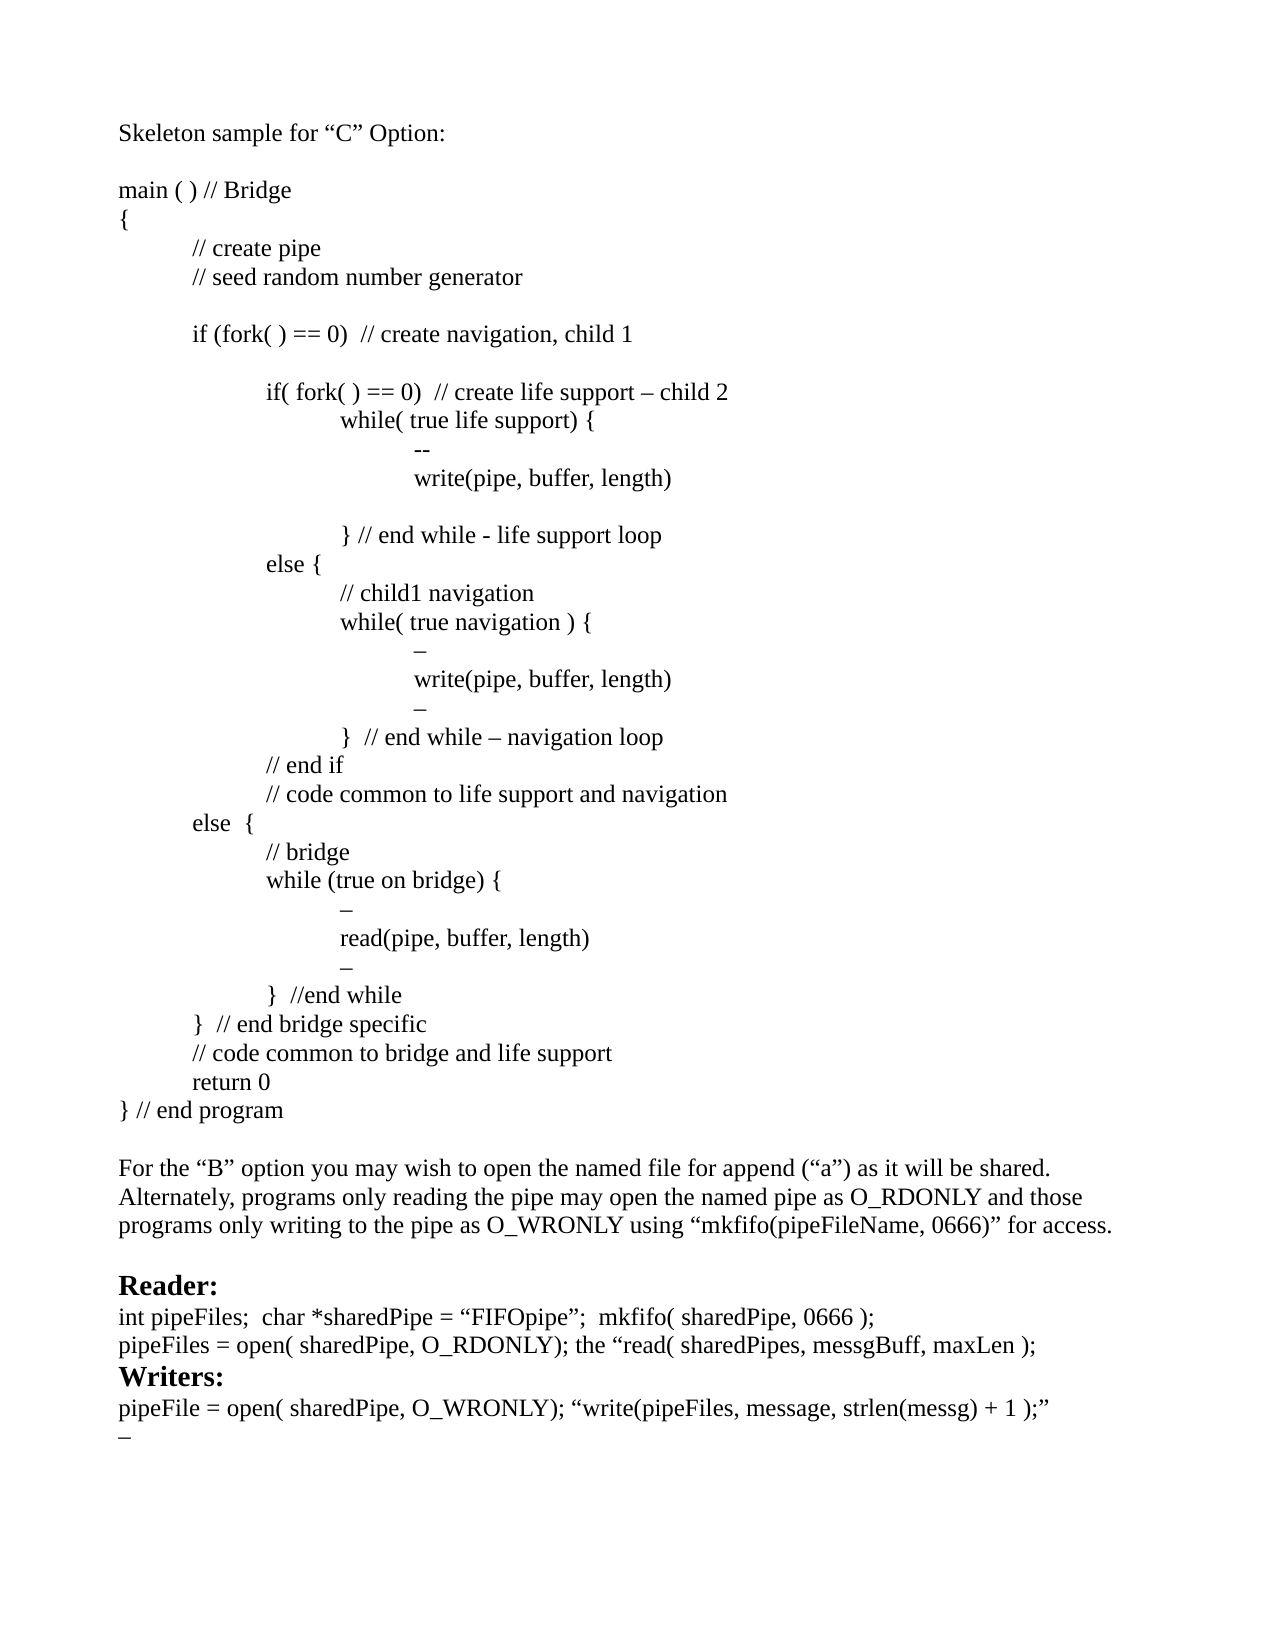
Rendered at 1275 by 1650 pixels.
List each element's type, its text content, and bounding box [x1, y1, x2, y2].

text -- [118, 434, 1157, 463]
text // code common to bridge and life support [118, 1038, 1157, 1067]
text pipeFile = open( sharedPipe, O_WRONLY); “write(pipeFiles, message, strlen(messg) + 1 );” [118, 1393, 1157, 1421]
text main ( ) // Bridge [118, 176, 1157, 204]
text – [118, 894, 1157, 923]
text write(pipe, buffer, length) [118, 664, 1157, 693]
text if( fork( ) == 0) // create life support – child 2 [118, 377, 1157, 406]
text else { [118, 549, 1157, 578]
text int pipeFiles; char *sharedPipe = “FIFOpipe”; mkfifo( sharedPipe, 0666 ); [118, 1302, 1157, 1330]
text while( true life support) { [118, 406, 1157, 434]
text // seed random number generator [118, 262, 1157, 291]
text return 0 [118, 1067, 1157, 1096]
text Reader: [118, 1268, 1157, 1302]
text } // end bridge specific [118, 1009, 1157, 1038]
text // end if [118, 751, 1157, 779]
text – [118, 693, 1157, 722]
text if (fork( ) == 0) // create navigation, child 1 [118, 319, 1157, 348]
text – [118, 1421, 1157, 1450]
text // child1 navigation [118, 578, 1157, 607]
text } // end while - life support loop [118, 521, 1157, 549]
text { [118, 204, 1157, 233]
text write(pipe, buffer, length) [118, 463, 1157, 492]
text – [118, 952, 1157, 981]
text // create pipe [118, 233, 1157, 262]
text – [118, 636, 1157, 664]
text For the “B” option you may wish to open the named file for append (“a”) as it will be shared. Alternately, programs only reading the pipe may open the named pipe as O_RDONLY and those programs only writing to the pipe as O_WRONLY using “mkfifo(pipeFileName, 0666)” for access. [118, 1153, 1157, 1239]
text } // end program [118, 1096, 1157, 1124]
text while (true on bridge) { [118, 866, 1157, 894]
text // code common to life support and navigation [118, 779, 1157, 808]
text } //end while [118, 981, 1157, 1009]
text Writers: [118, 1359, 1157, 1393]
text else { [118, 808, 1157, 837]
text while( true navigation ) { [118, 607, 1157, 636]
text // bridge [118, 837, 1157, 866]
text read(pipe, buffer, length) [118, 923, 1157, 952]
text pipeFiles = open( sharedPipe, O_RDONLY); the “read( sharedPipes, messgBuff, maxLen ); [118, 1330, 1157, 1359]
text Skeleton sample for “C” Option: [118, 118, 1157, 147]
text } // end while – navigation loop [118, 722, 1157, 751]
